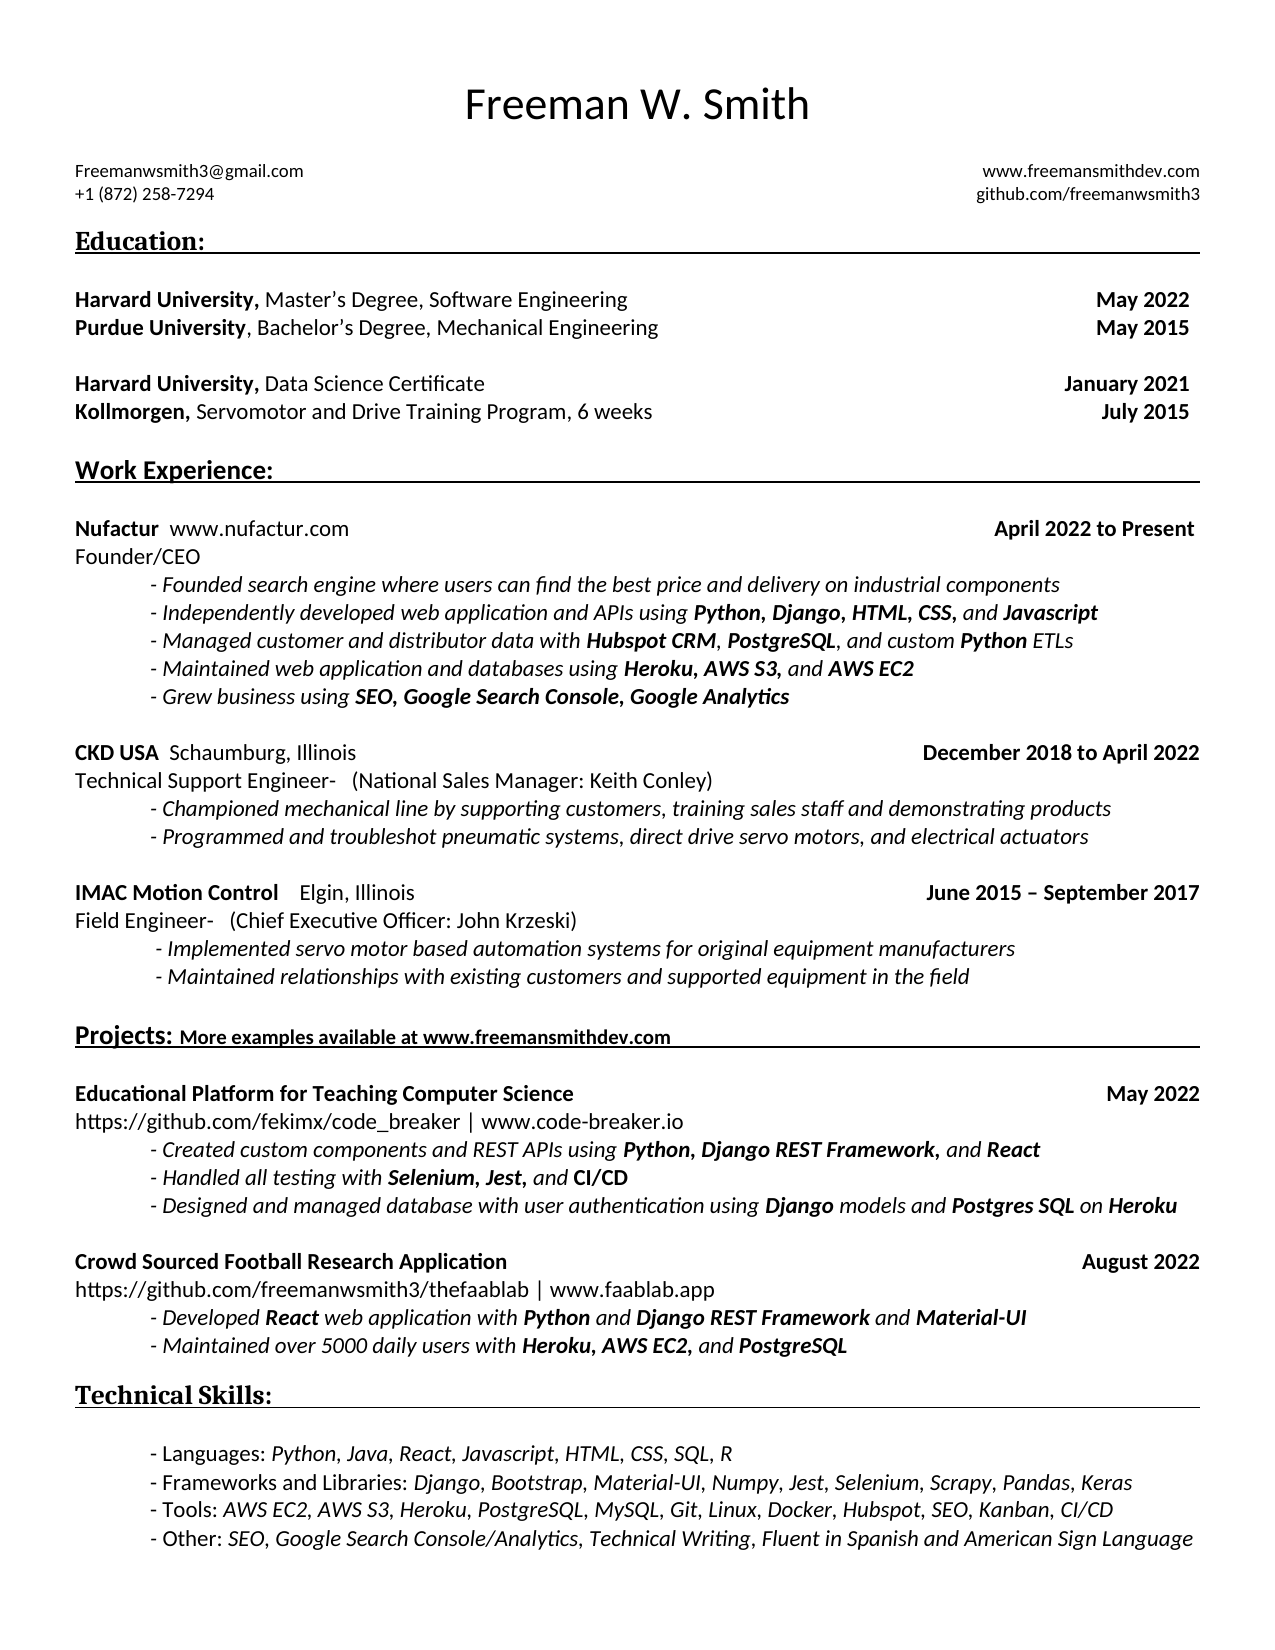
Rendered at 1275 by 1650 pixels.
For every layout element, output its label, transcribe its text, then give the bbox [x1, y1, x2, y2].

text Harvard University, Master’s Degree, Software Engineering May 2022 [75, 285, 1200, 313]
text Purdue University, Bachelor’s Degree, Mechanical Engineering May 2015 [75, 313, 1200, 341]
text - Languages: Python, Java, React, Javascript, HTML, CSS, SQL, R [75, 1439, 1200, 1468]
subtitle Technical Skills: [75, 1380, 1200, 1407]
text CKD USA Schaumburg, Illinois December 2018 to April 2022 [75, 738, 1200, 766]
text - Maintained relationships with existing customers and supported equipment in the field [150, 962, 1200, 990]
text +1 (872) 258-7294 github.com/freemanwsmith3 [75, 182, 1200, 205]
text - Developed React web application with Python and Django REST Framework and Material-UI [75, 1303, 1200, 1332]
text Projects: More examples available at www.freemansmithdev.com [75, 1018, 1200, 1046]
text - Handled all testing with Selenium, Jest, and CI/CD [75, 1163, 1200, 1191]
text Technical Support Engineer- (National Sales Manager: Keith Conley) [75, 766, 1200, 794]
text Work Experience: [75, 453, 1200, 481]
text - Founded search engine where users can find the best price and delivery on industrial components [75, 570, 1200, 598]
text - Grew business using SEO, Google Search Console, Google Analytics [75, 682, 1200, 710]
text Crowd Sourced Football Research Application August 2022 [75, 1247, 1200, 1276]
text https://github.com/fekimx/code_breaker | www.code-breaker.io [75, 1107, 1200, 1135]
text Freemanwsmith3@gmail.com www.freemansmithdev.com [75, 159, 1200, 182]
subtitle [75, 1408, 1200, 1412]
text - Programmed and troubleshot pneumatic systems, direct drive servo motors, and electrical actuators [75, 822, 1200, 850]
text Field Engineer- (Chief Executive Officer: John Krzeski) [75, 906, 1200, 934]
text - Tools: AWS EC2, AWS S3, Heroku, PostgreSQL, MySQL, Git, Linux, Docker, Hubspot, SEO, Kanban, CI/CD [75, 1496, 1200, 1524]
text Kollmorgen, Servomotor and Drive Training Program, 6 weeks July 2015 [75, 397, 1200, 425]
text - Maintained over 5000 daily users with Heroku, AWS EC2, and PostgreSQL [75, 1332, 1200, 1359]
text Harvard University, Data Science Certificate January 2021 [75, 369, 1200, 397]
text - Other: SEO, Google Search Console/Analytics, Technical Writing, Fluent in Spanish and American Sign Language [75, 1524, 1200, 1552]
text https://github.com/freemanwsmith3/thefaablab | www.faablab.app [75, 1276, 1200, 1303]
subtitle Education: [75, 226, 1200, 252]
text - Designed and managed database with user authentication using Django models and Postgres SQL on Heroku [75, 1191, 1200, 1219]
text Nufactur www.nufactur.com April 2022 to Present [75, 514, 1200, 542]
text Founder/CEO [75, 542, 1200, 570]
text Freeman W. Smith [75, 75, 1200, 131]
text - Implemented servo motor based automation systems for original equipment manufacturers [75, 934, 1200, 962]
text Educational Platform for Teaching Computer Science May 2022 [75, 1079, 1200, 1107]
text - Frameworks and Libraries: Django, Bootstrap, Material-UI, Numpy, Jest, Selenium, Scrapy, Pandas, Keras [75, 1468, 1200, 1496]
text - Created custom components and REST APIs using Python, Django REST Framework, and React [75, 1135, 1200, 1163]
text - Maintained web application and databases using Heroku, AWS S3, and AWS EC2 [75, 654, 1200, 682]
text - Championed mechanical line by supporting customers, training sales staff and demonstrating products [75, 794, 1200, 822]
text - Independently developed web application and APIs using Python, Django, HTML, CSS, and Javascript [75, 598, 1200, 626]
text IMAC Motion Control Elgin, Illinois June 2015 – September 2017 [75, 878, 1200, 906]
text - Managed customer and distributor data with Hubspot CRM, PostgreSQL, and custom Python ETLs [75, 626, 1200, 654]
